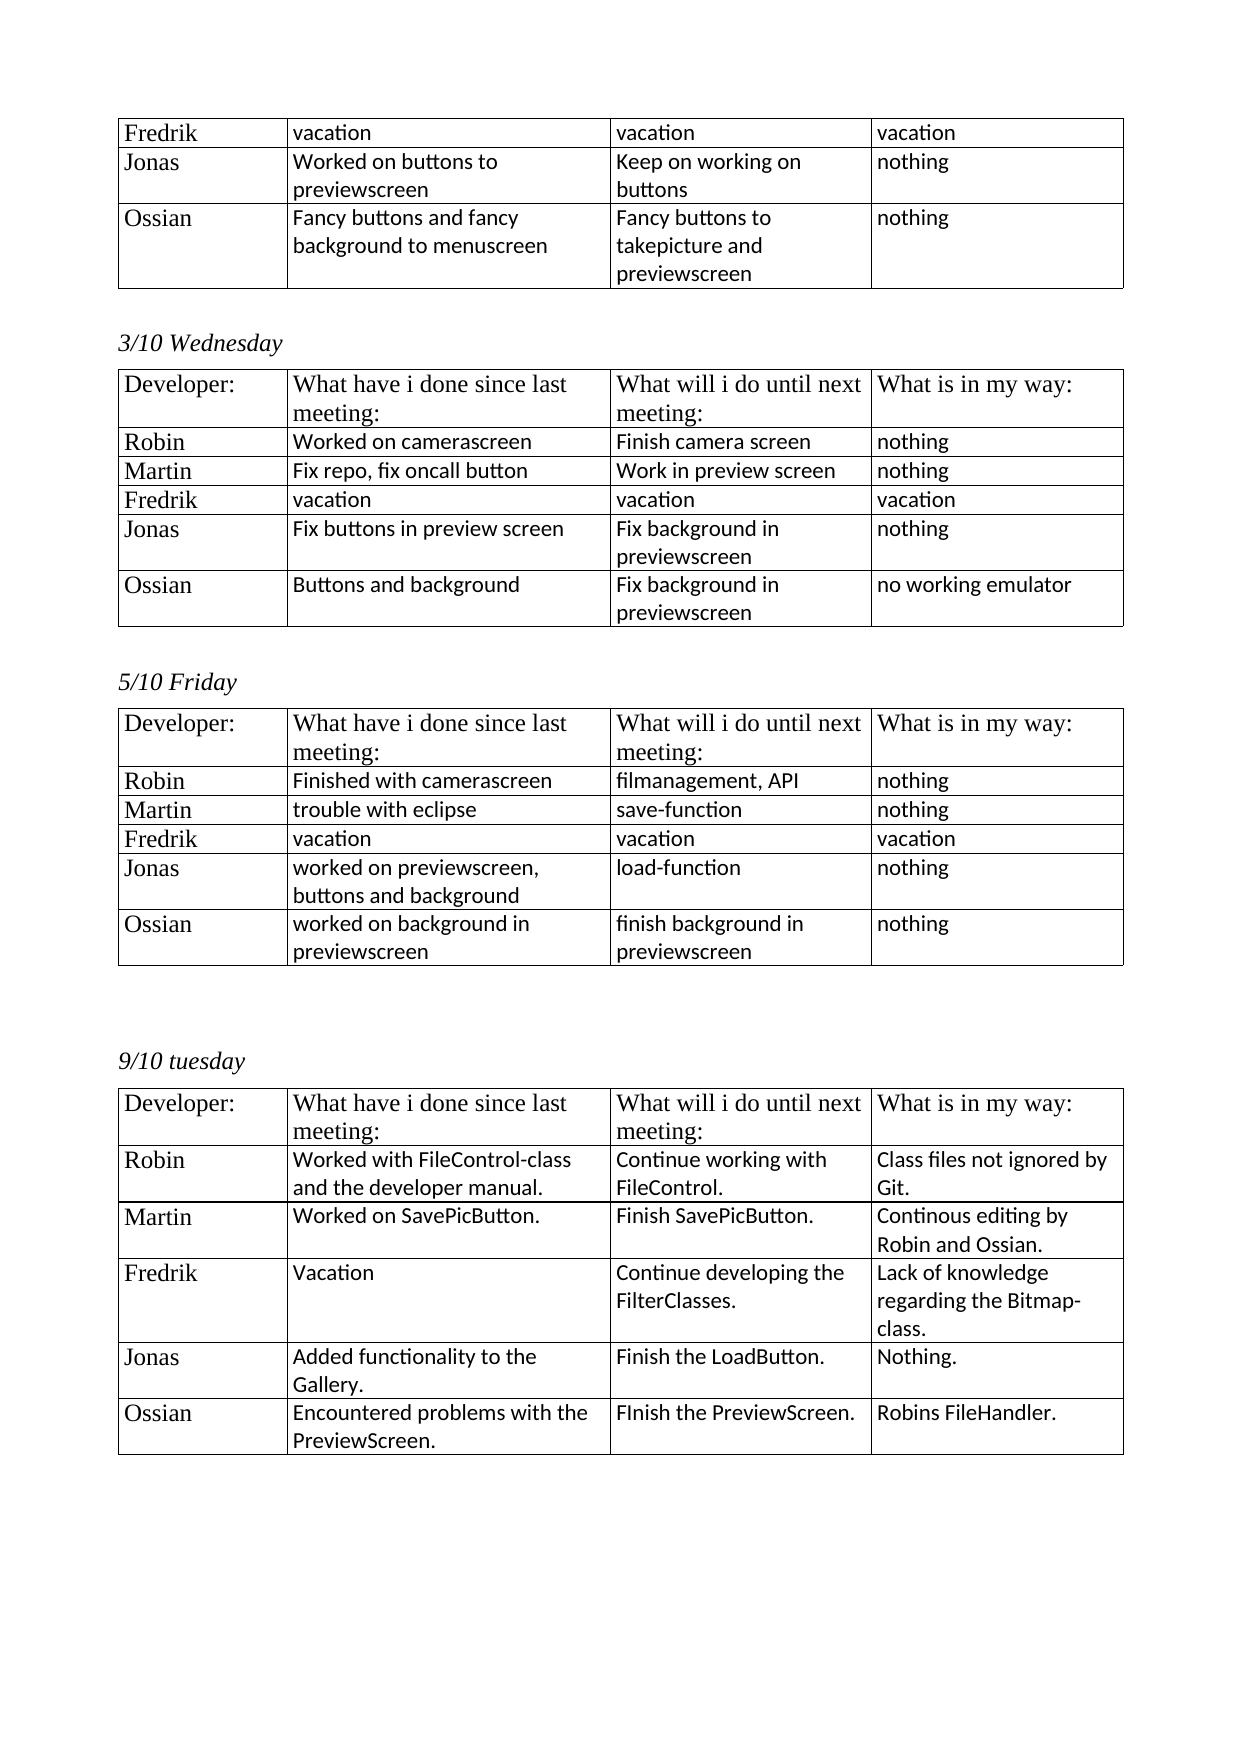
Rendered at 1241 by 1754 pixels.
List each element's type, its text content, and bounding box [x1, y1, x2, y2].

table_cell Keep on working on buttons [611, 148, 871, 203]
table_cell vacation [288, 825, 610, 853]
table_cell Work in preview screen [611, 457, 871, 485]
text 5/10 Friday [118, 667, 1122, 696]
table_header What is in my way: [872, 1089, 1123, 1145]
table_cell FInish the PreviewScreen. [611, 1399, 871, 1454]
table_cell Vacation [288, 1259, 610, 1342]
table_cell Fix buttons in preview screen [288, 515, 610, 570]
table_cell Worked with FileControl-class and the developer manual. [288, 1146, 610, 1201]
table_header Developer: [119, 1089, 287, 1145]
table_cell vacation [288, 119, 610, 147]
table_cell Fix background in previewscreen [611, 515, 871, 570]
table_cell Fredrik [119, 119, 287, 147]
table_cell Fredrik [119, 1259, 287, 1342]
table_cell nothing [872, 428, 1123, 456]
table_cell Jonas [119, 148, 287, 203]
table_cell Martin [119, 1203, 287, 1258]
text 3/10 Wednesday [118, 328, 1122, 357]
table_cell Fancy buttons to takepicture and previewscreen [611, 204, 871, 288]
table_cell Robin [119, 767, 287, 795]
table_cell Class files not ignored by Git. [872, 1146, 1123, 1201]
table_cell Worked on buttons to previewscreen [288, 148, 610, 203]
table_cell vacation [872, 486, 1123, 514]
table_cell Robin [119, 428, 287, 456]
table_cell nothing [872, 910, 1123, 965]
table_cell nothing [872, 148, 1123, 203]
table_cell Fix repo, fix oncall button [288, 457, 610, 485]
table_cell Jonas [119, 854, 287, 909]
table_cell Finish camera screen [611, 428, 871, 456]
table_cell nothing [872, 767, 1123, 795]
table_cell Added functionality to the Gallery. [288, 1343, 610, 1398]
table_cell Fix background in previewscreen [611, 571, 871, 626]
table_cell Jonas [119, 515, 287, 570]
table_cell Martin [119, 457, 287, 485]
text 9/10 tuesday [118, 1046, 1122, 1075]
table_cell vacation [288, 486, 610, 514]
table_cell Finished with camerascreen [288, 767, 610, 795]
table_cell nothing [872, 796, 1123, 824]
table_cell Martin [119, 796, 287, 824]
table_header What will i do until next meeting: [611, 709, 871, 766]
table_header What have i done since last meeting: [288, 370, 610, 427]
table_cell no working emulator [872, 571, 1123, 626]
table_cell Continous editing by Robin and Ossian. [872, 1203, 1123, 1258]
table_header Developer: [119, 709, 287, 766]
table_cell nothing [872, 515, 1123, 570]
table_cell Nothing. [872, 1343, 1123, 1398]
table_cell finish background in previewscreen [611, 910, 871, 965]
table_header Developer: [119, 370, 287, 427]
table_cell Robins FileHandler. [872, 1399, 1123, 1454]
table_cell Worked on camerascreen [288, 428, 610, 456]
table_cell load-function [611, 854, 871, 909]
table_cell nothing [872, 457, 1123, 485]
table_header What have i done since last meeting: [288, 1089, 610, 1145]
table_cell Ossian [119, 910, 287, 965]
table_cell Ossian [119, 571, 287, 626]
table_cell trouble with eclipse [288, 796, 610, 824]
table_cell vacation [872, 119, 1123, 147]
table_cell Finish the LoadButton. [611, 1343, 871, 1398]
table_cell worked on background in previewscreen [288, 910, 610, 965]
table_cell Ossian [119, 1399, 287, 1454]
table_cell vacation [611, 486, 871, 514]
table_cell nothing [872, 204, 1123, 288]
table_cell filmanagement, API [611, 767, 871, 795]
table_header What is in my way: [872, 709, 1123, 766]
table_cell Jonas [119, 1343, 287, 1398]
table_cell Continue developing the FilterClasses. [611, 1259, 871, 1342]
table_cell save-function [611, 796, 871, 824]
table_header What will i do until next meeting: [611, 1089, 871, 1145]
table_cell worked on previewscreen, buttons and background [288, 854, 610, 909]
table_cell Robin [119, 1146, 287, 1201]
table_cell Lack of knowledge regarding the Bitmap-class. [872, 1259, 1123, 1342]
table_cell Encountered problems with the PreviewScreen. [288, 1399, 610, 1454]
table_cell Buttons and background [288, 571, 610, 626]
table_cell Continue working with FileControl. [611, 1146, 871, 1201]
table_cell nothing [872, 854, 1123, 909]
table_header What have i done since last meeting: [288, 709, 610, 766]
table_header What is in my way: [872, 370, 1123, 427]
table_header What will i do until next meeting: [611, 370, 871, 427]
table_cell Ossian [119, 204, 287, 288]
table_cell Fredrik [119, 825, 287, 853]
table_cell vacation [872, 825, 1123, 853]
table_cell vacation [611, 119, 871, 147]
table_cell Worked on SavePicButton. [288, 1203, 610, 1258]
table_cell Finish SavePicButton. [611, 1203, 871, 1258]
table_cell Fancy buttons and fancy background to menuscreen [288, 204, 610, 288]
table_cell Fredrik [119, 486, 287, 514]
table_cell vacation [611, 825, 871, 853]
